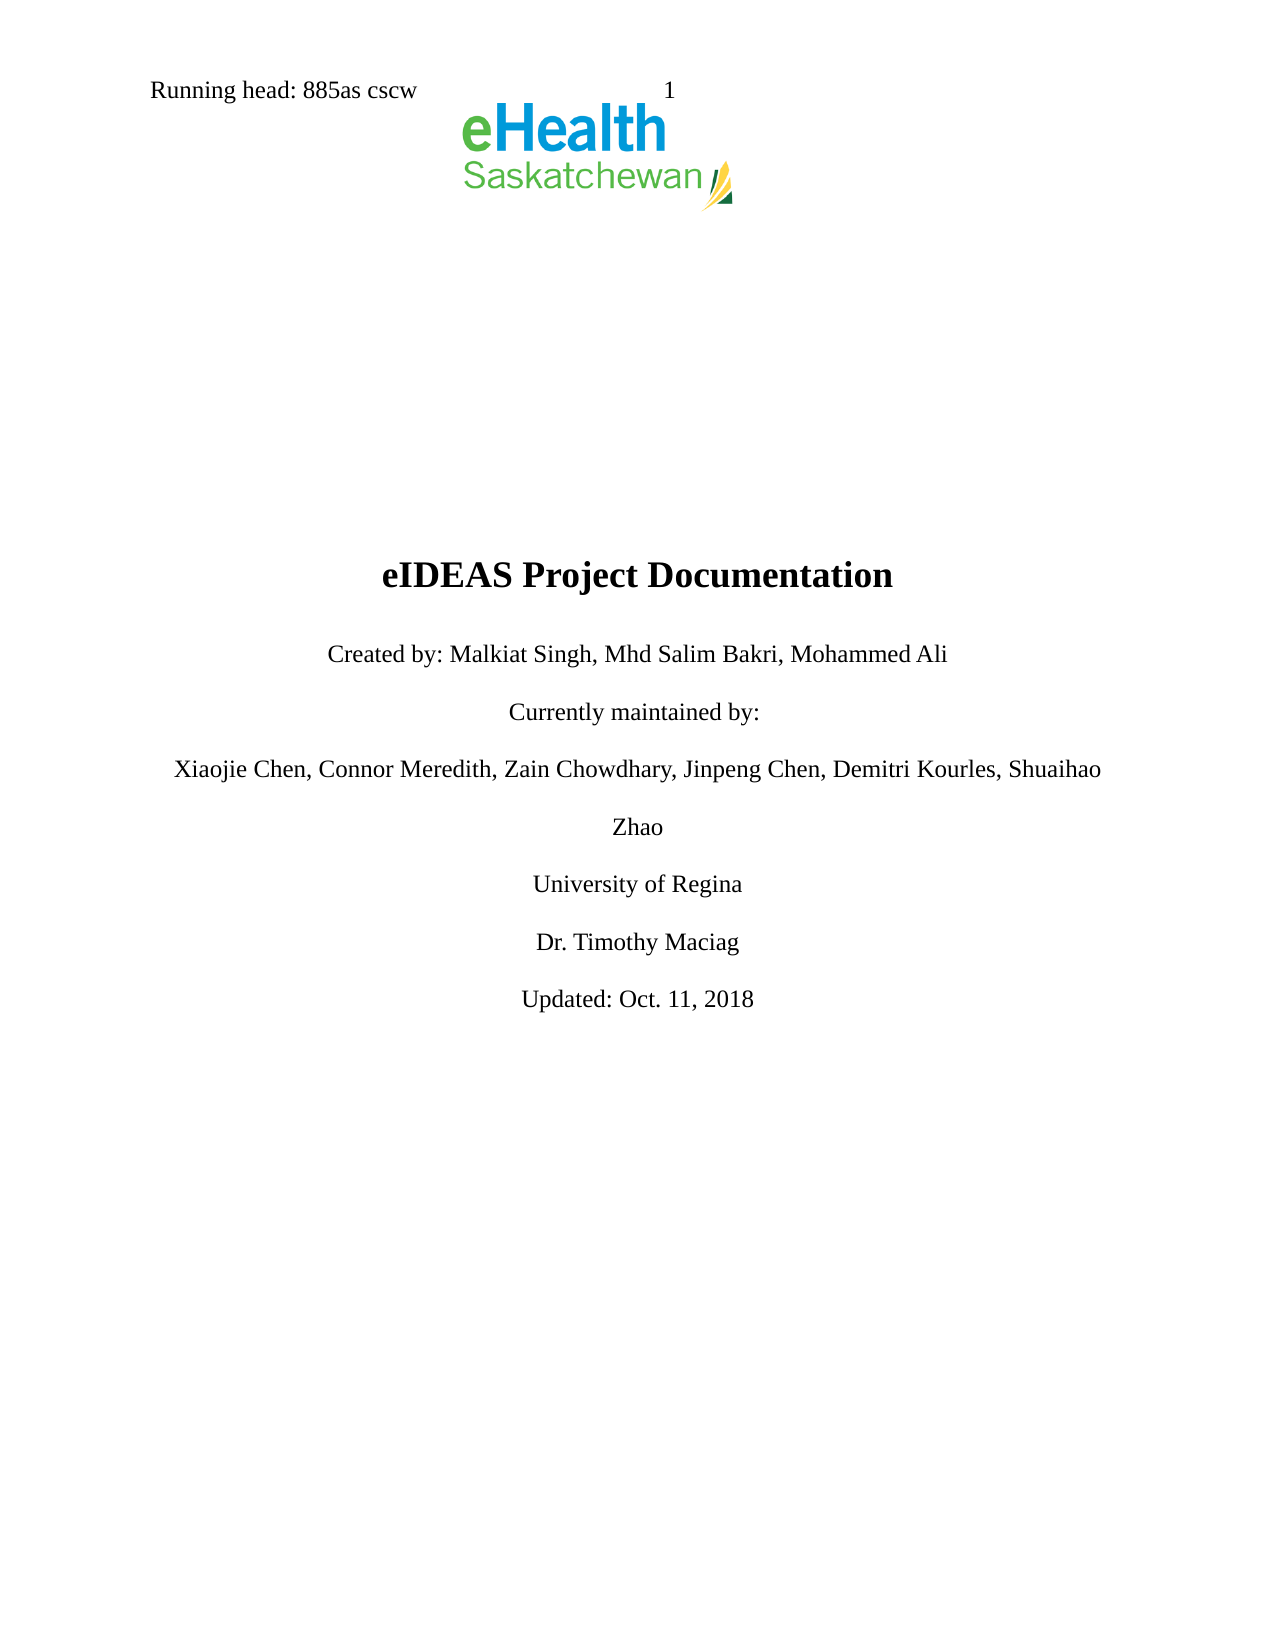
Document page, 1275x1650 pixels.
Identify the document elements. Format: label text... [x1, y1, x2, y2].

title Created by: Malkiat Singh, Mhd Salim Bakri, Mohammed Ali [150, 639, 1125, 668]
title Xiaojie Chen, Connor Meredith, Zain Chowdhary, Jinpeng Chen, Demitri Kourles, Shuaihao Zhao [150, 754, 1125, 840]
picture [462, 103, 733, 212]
title Dr. Timothy Maciag [150, 927, 1125, 955]
title Currently maintained by: [150, 697, 1125, 725]
title University of Regina [150, 869, 1125, 898]
picture [506, 103, 524, 122]
title Updated: Oct. 11, 2018 [150, 984, 1125, 1013]
title eIDEAS Project Documentation [150, 553, 1125, 596]
